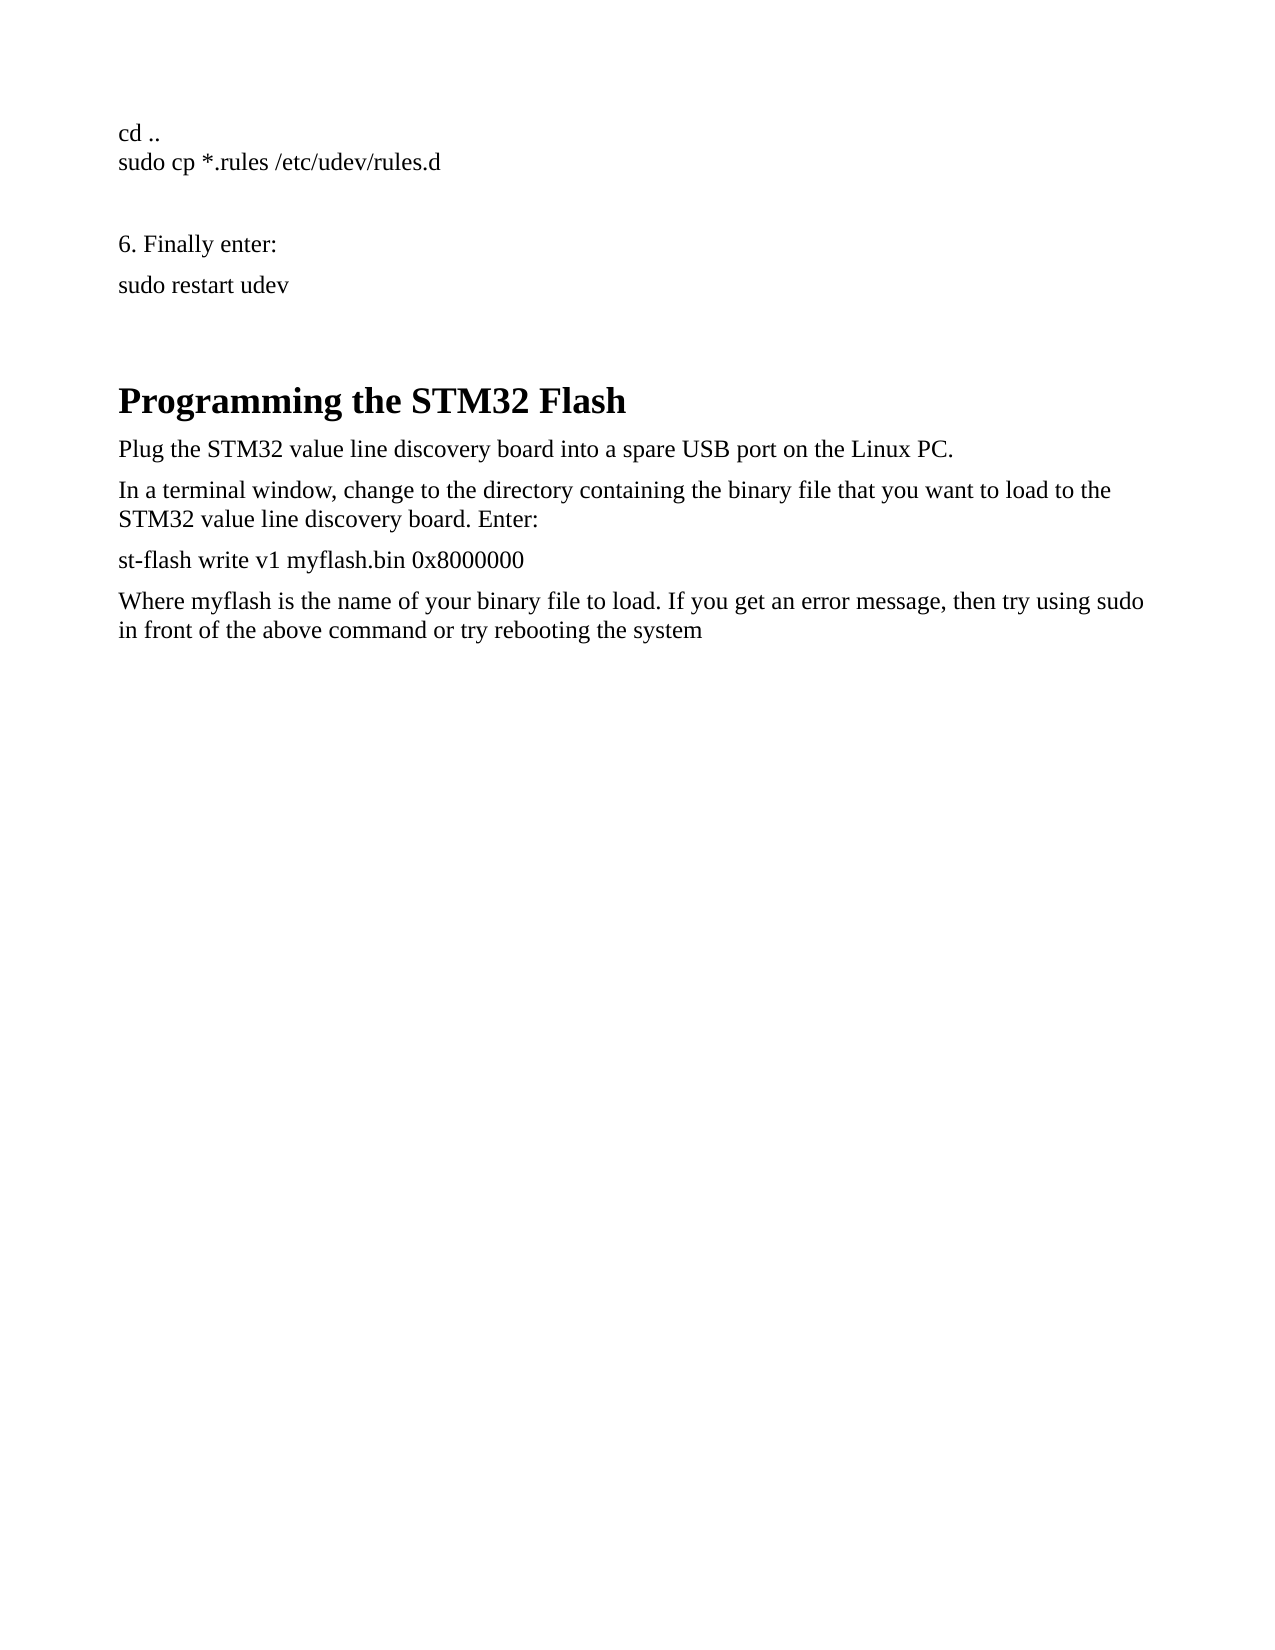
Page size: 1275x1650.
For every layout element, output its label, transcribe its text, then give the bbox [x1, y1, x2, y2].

text 6. Finally enter: [118, 229, 1157, 258]
text st-flash write v1 myflash.bin 0x8000000 [118, 545, 1157, 574]
text cd .. sudo cp *.rules /etc/udev/rules.d [118, 118, 1157, 176]
text Where myflash is the name of your binary file to load. If you get an error message, then try using sudo in front of the above command or try rebooting the system [118, 586, 1157, 644]
text sudo restart udev [118, 271, 1157, 299]
text Plug the STM32 value line discovery board into a spare USB port on the Linux PC. [118, 434, 1157, 462]
subtitle Programming the STM32 Flash [118, 378, 1157, 421]
text In a terminal window, change to the directory containing the binary file that you want to load to the STM32 value line discovery board. Enter: [118, 475, 1157, 532]
